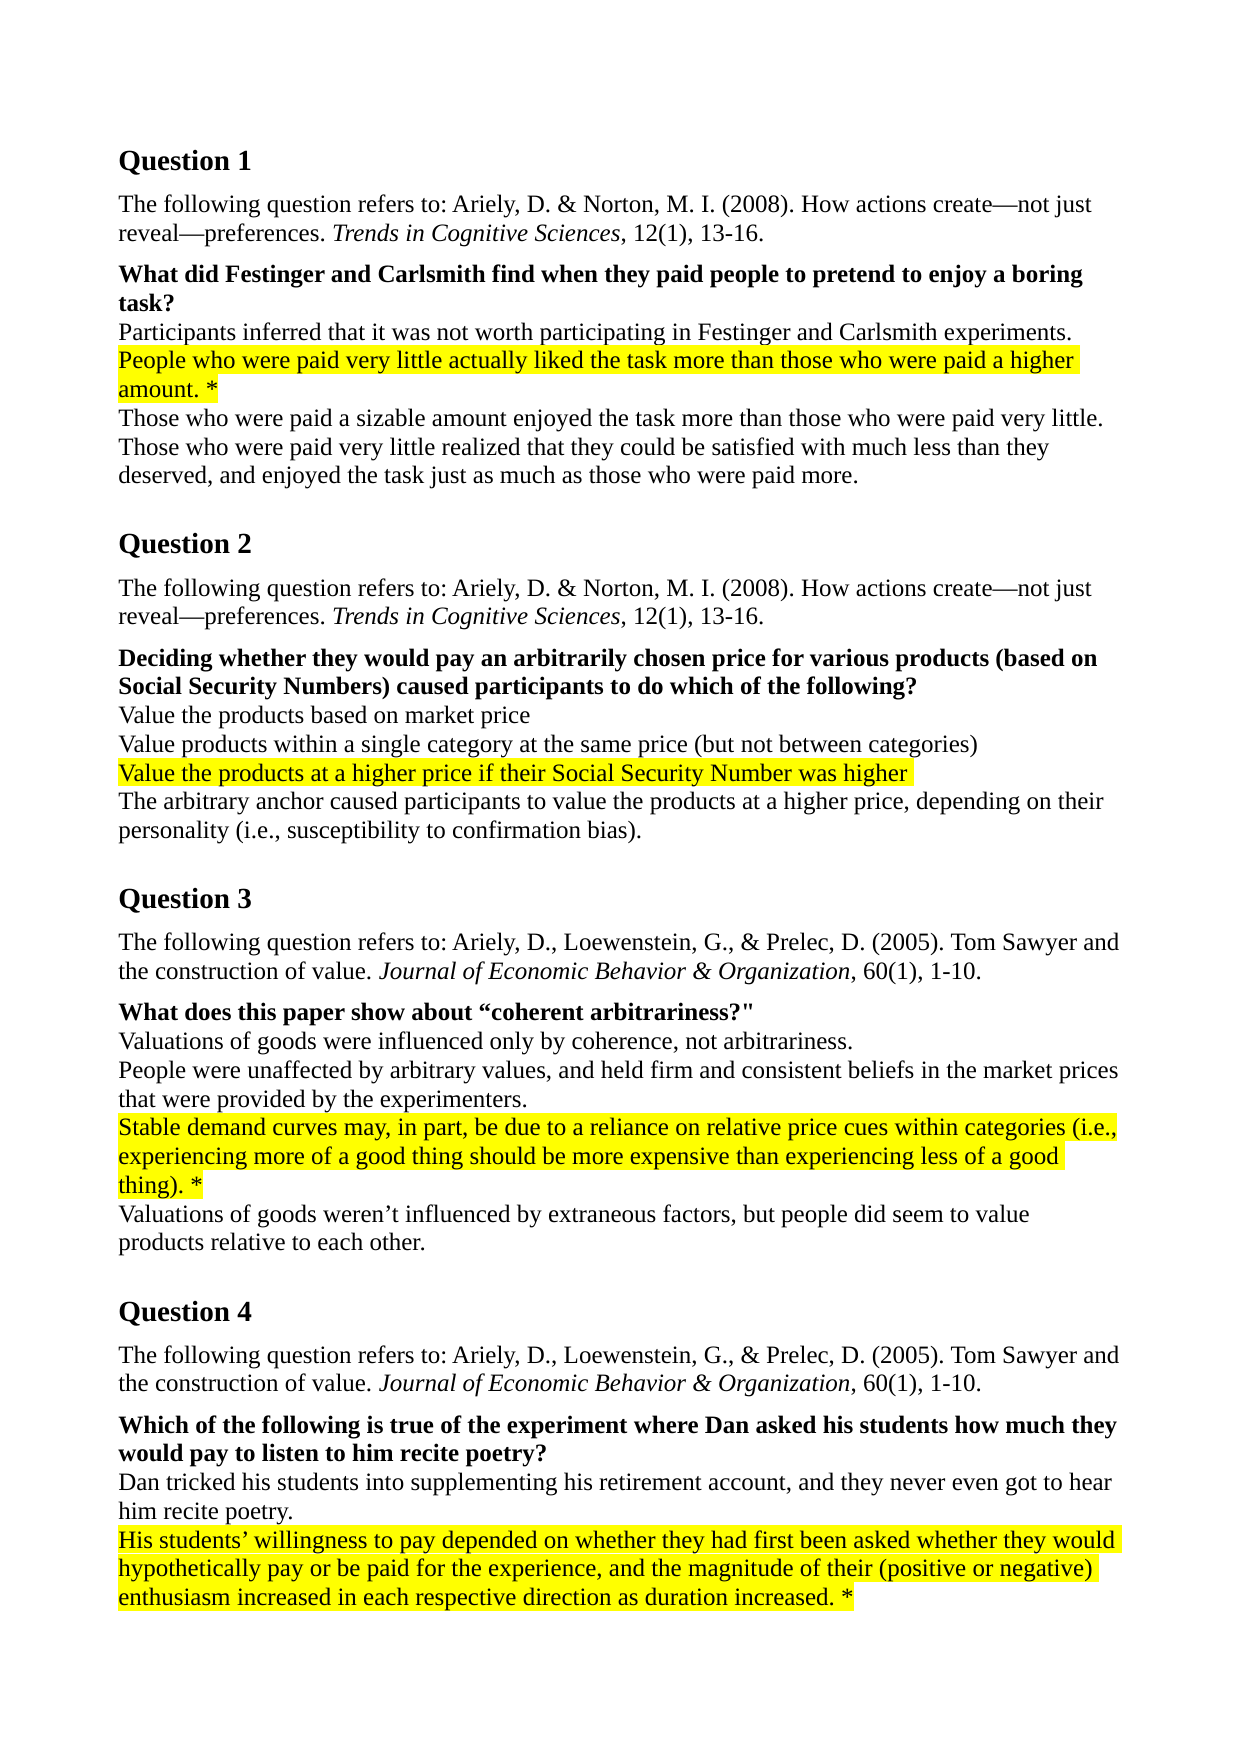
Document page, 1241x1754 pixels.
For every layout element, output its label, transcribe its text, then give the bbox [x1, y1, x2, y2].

text The following question refers to: Ariely, D. & Norton, M. I. (2008). How actions create—not just reveal—preferences. Trends in Cognitive Sciences, 12(1), 13-16. [118, 573, 1122, 630]
text Those who were paid a sizable amount enjoyed the task more than those who were paid very little. [118, 403, 1122, 432]
text Dan tricked his students into supplementing his retirement account, and they never even got to hear him recite poetry. [118, 1467, 1122, 1525]
text What does this paper show about “coherent arbitrariness?" [118, 997, 1122, 1026]
text Value the products based on market price [118, 700, 1122, 729]
subtitle Question 1 [118, 143, 1122, 177]
subtitle Question 4 [118, 1294, 1122, 1327]
text The following question refers to: Ariely, D., Loewenstein, G., & Prelec, D. (2005). Tom Sawyer and the construction of value. Journal of Economic Behavior & Organization, 60(1), 1-10. [118, 1340, 1122, 1397]
text The following question refers to: Ariely, D. & Norton, M. I. (2008). How actions create—not just reveal—preferences. Trends in Cognitive Sciences, 12(1), 13-16. [118, 189, 1122, 247]
text The arbitrary anchor caused participants to value the products at a higher price, depending on their personality (i.e., susceptibility to confirmation bias). [118, 786, 1122, 844]
text Value products within a single category at the same price (but not between categories) [118, 729, 1122, 758]
text Participants inferred that it was not worth participating in Festinger and Carlsmith experiments. [118, 317, 1122, 345]
text Deciding whether they would pay an arbitrarily chosen price for various products (based on Social Security Numbers) caused participants to do which of the following? [118, 643, 1122, 700]
text What did Festinger and Carlsmith find when they paid people to pretend to enjoy a boring task? [118, 259, 1122, 317]
subtitle Question 3 [118, 881, 1122, 915]
text His students’ willingness to pay depended on whether they had first been asked whether they would hypothetically pay or be paid for the experience, and the magnitude of their (positive or negative) enthusiasm increased in each respective direction as duration increased. * [118, 1525, 1122, 1611]
text Valuations of goods weren’t influenced by extraneous factors, but people did seem to value products relative to each other. [118, 1199, 1122, 1256]
text The following question refers to: Ariely, D., Loewenstein, G., & Prelec, D. (2005). Tom Sawyer and the construction of value. Journal of Economic Behavior & Organization, 60(1), 1-10. [118, 927, 1122, 985]
subtitle Question 2 [118, 527, 1122, 560]
text Which of the following is true of the experiment where Dan asked his students how much they would pay to listen to him recite poetry? [118, 1410, 1122, 1467]
text Valuations of goods were influenced only by coherence, not arbitrariness. [118, 1026, 1122, 1055]
text Stable demand curves may, in part, be due to a reliance on relative price cues within categories (i.e., experiencing more of a good thing should be more expensive than experiencing less of a good thing). * [118, 1112, 1122, 1199]
text People who were paid very little actually liked the task more than those who were paid a higher amount. * [118, 345, 1122, 403]
text People were unaffected by arbitrary values, and held firm and consistent beliefs in the market prices that were provided by the experimenters. [118, 1055, 1122, 1112]
text Value the products at a higher price if their Social Security Number was higher [118, 758, 1122, 786]
text Those who were paid very little realized that they could be satisfied with much less than they deserved, and enjoyed the task just as much as those who were paid more. [118, 432, 1122, 489]
